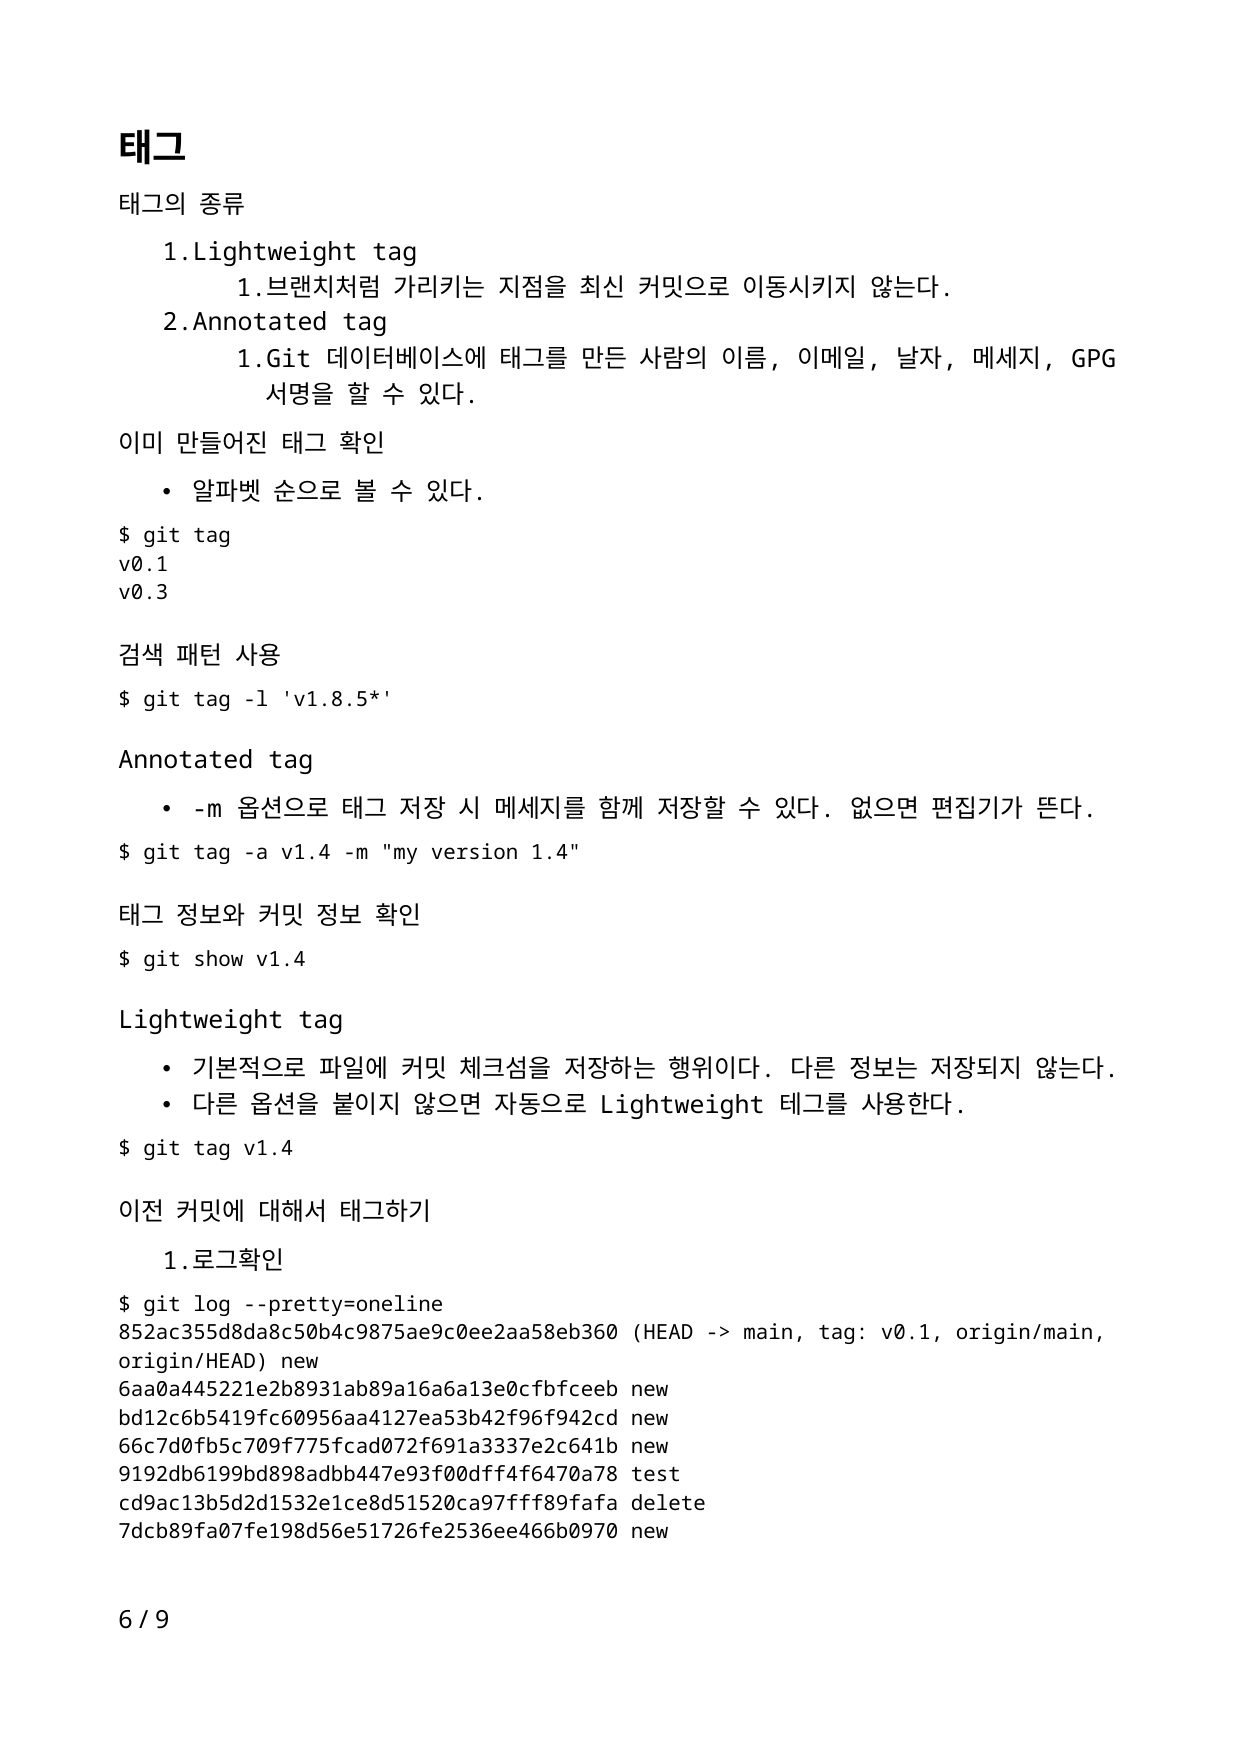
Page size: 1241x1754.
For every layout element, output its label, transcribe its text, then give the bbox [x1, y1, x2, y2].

text 검색 패턴 사용 [118, 635, 1122, 672]
text 7dcb89fa07fe198d56e51726fe2536ee466b0970 new [118, 1516, 1122, 1545]
text 이미 만들어진 태그 확인 [118, 423, 1122, 459]
text Annotated tag [118, 742, 1122, 776]
text cd9ac13b5d2d1532e1ce8d51520ca97fff89fafa delete [118, 1488, 1122, 1516]
text 이전 커밋에 대해서 태그하기 [118, 1191, 1122, 1228]
text $ git tag -a v1.4 -m "my version 1.4" [118, 837, 1122, 866]
list 로그확인 [162, 1240, 1122, 1276]
text 9192db6199bd898adbb447e93f00dff4f6470a78 test [118, 1459, 1122, 1488]
text 852ac355d8da8c50b4c9875ae9c0ee2aa58eb360 (HEAD -> main, tag: v0.1, origin/main, origin/HEAD) new [118, 1317, 1122, 1374]
text 6aa0a445221e2b8931ab89a16a6a13e0cfbfceeb new [118, 1374, 1122, 1403]
text $ git tag [118, 521, 1122, 549]
text v0.3 [118, 577, 1122, 606]
text 66c7d0fb5c709f775fcad072f691a3337e2c641b new [118, 1431, 1122, 1459]
list Annotated tag [162, 304, 1122, 338]
text $ git show v1.4 [118, 944, 1122, 972]
text v0.1 [118, 549, 1122, 577]
text $ git tag v1.4 [118, 1133, 1122, 1162]
list 기본적으로 파일에 커밋 체크섬을 저장하는 행위이다. 다른 정보는 저장되지 않는다. [162, 1048, 1122, 1085]
list 브랜치처럼 가리키는 지점을 최신 커밋으로 이동시키지 않는다. [236, 268, 1122, 304]
subtitle 태그 [118, 118, 1122, 172]
list -m 옵션으로 태그 저장 시 메세지를 함께 저장할 수 있다. 없으면 편집기가 뜬다. [162, 788, 1122, 825]
text 태그의 종류 [118, 185, 1122, 221]
text $ git log --pretty=oneline [118, 1289, 1122, 1317]
list 알파벳 순으로 볼 수 있다. [162, 472, 1122, 508]
list Git 데이터베이스에 태그를 만든 사람의 이름, 이메일, 날자, 메세지, GPG 서명을 할 수 있다. [236, 338, 1122, 411]
list Lightweight tag [162, 234, 1122, 268]
text Lightweight tag [118, 1002, 1122, 1036]
list 다른 옵션을 붙이지 않으면 자동으로 Lightweight 테그를 사용한다. [162, 1085, 1122, 1121]
text bd12c6b5419fc60956aa4127ea53b42f96f942cd new [118, 1403, 1122, 1431]
text $ git tag -l 'v1.8.5*' [118, 684, 1122, 712]
text 태그 정보와 커밋 정보 확인 [118, 895, 1122, 931]
